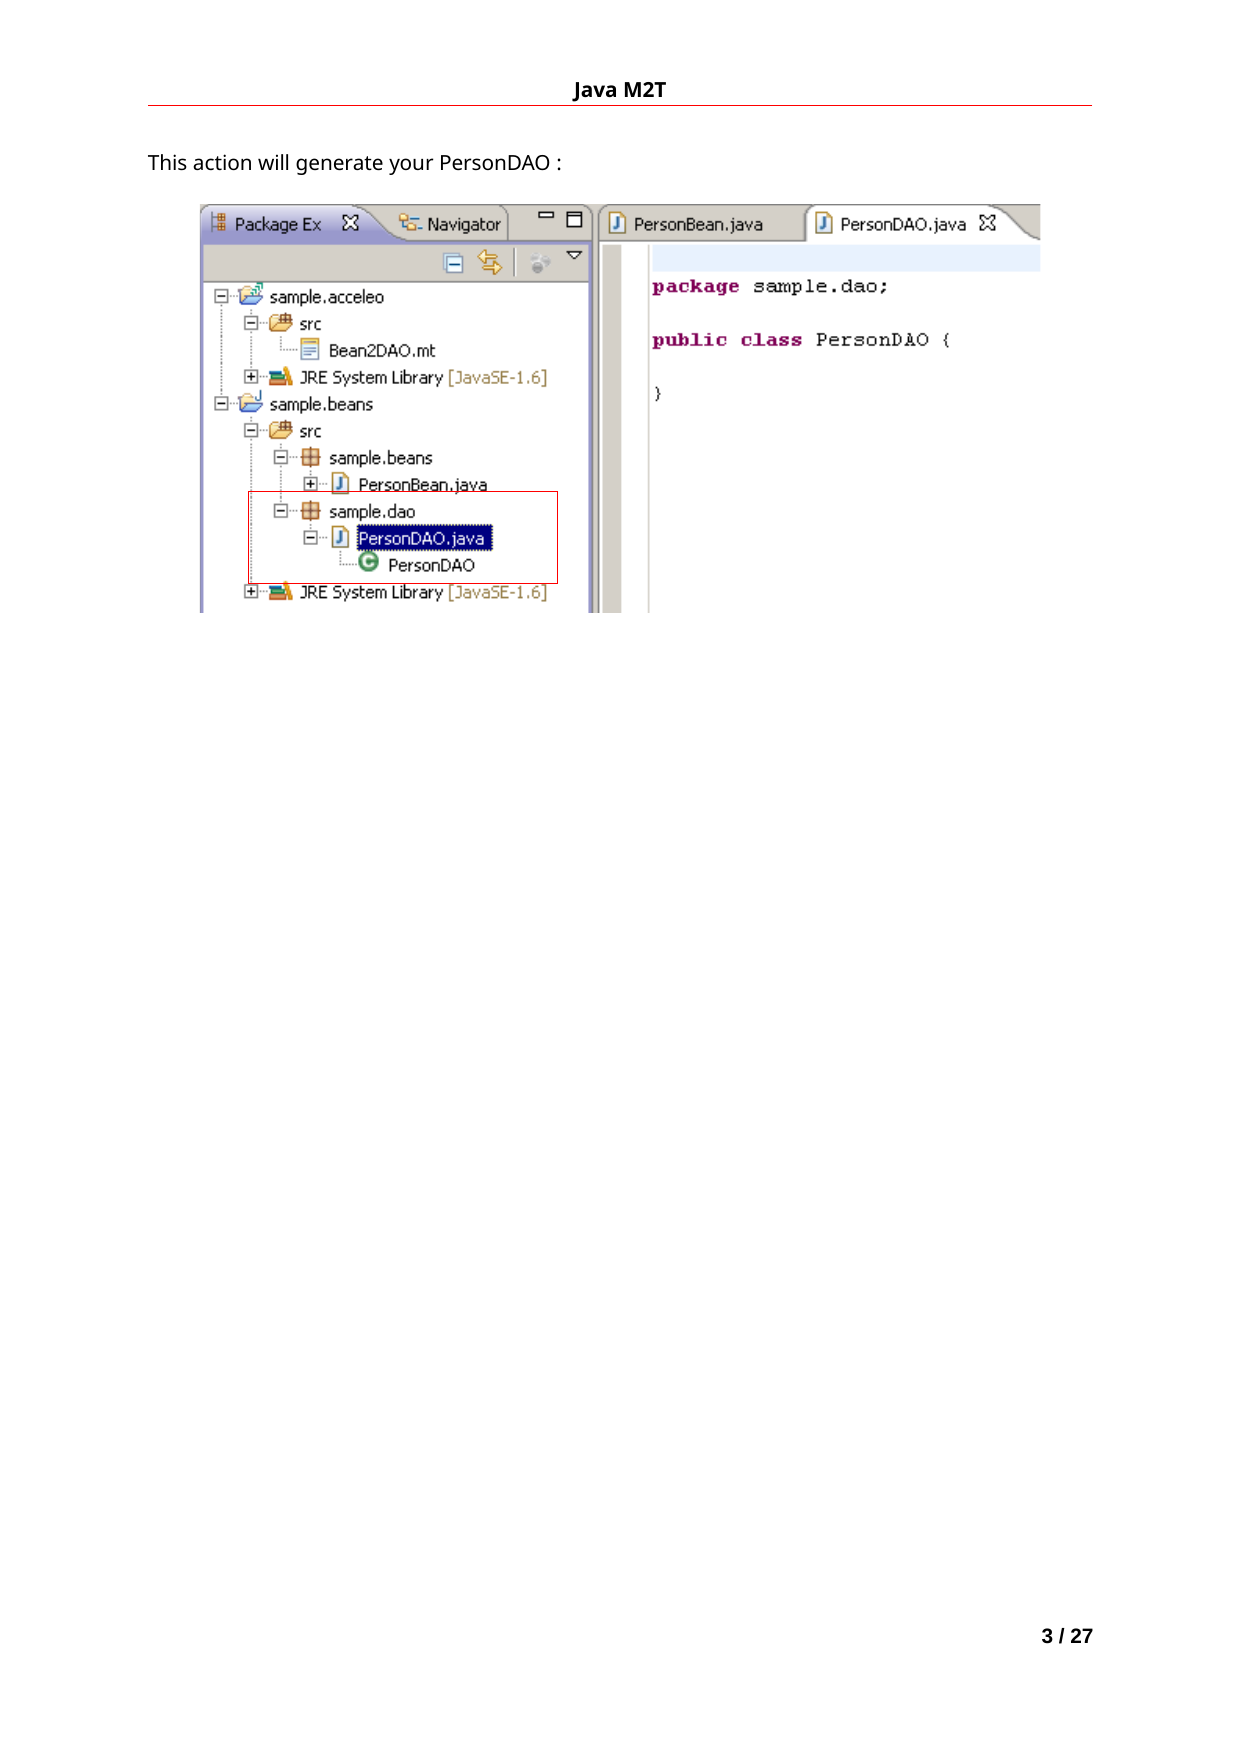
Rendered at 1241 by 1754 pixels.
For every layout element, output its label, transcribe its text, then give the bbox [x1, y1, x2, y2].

text This action will generate your PersonDAO : [148, 148, 1092, 176]
